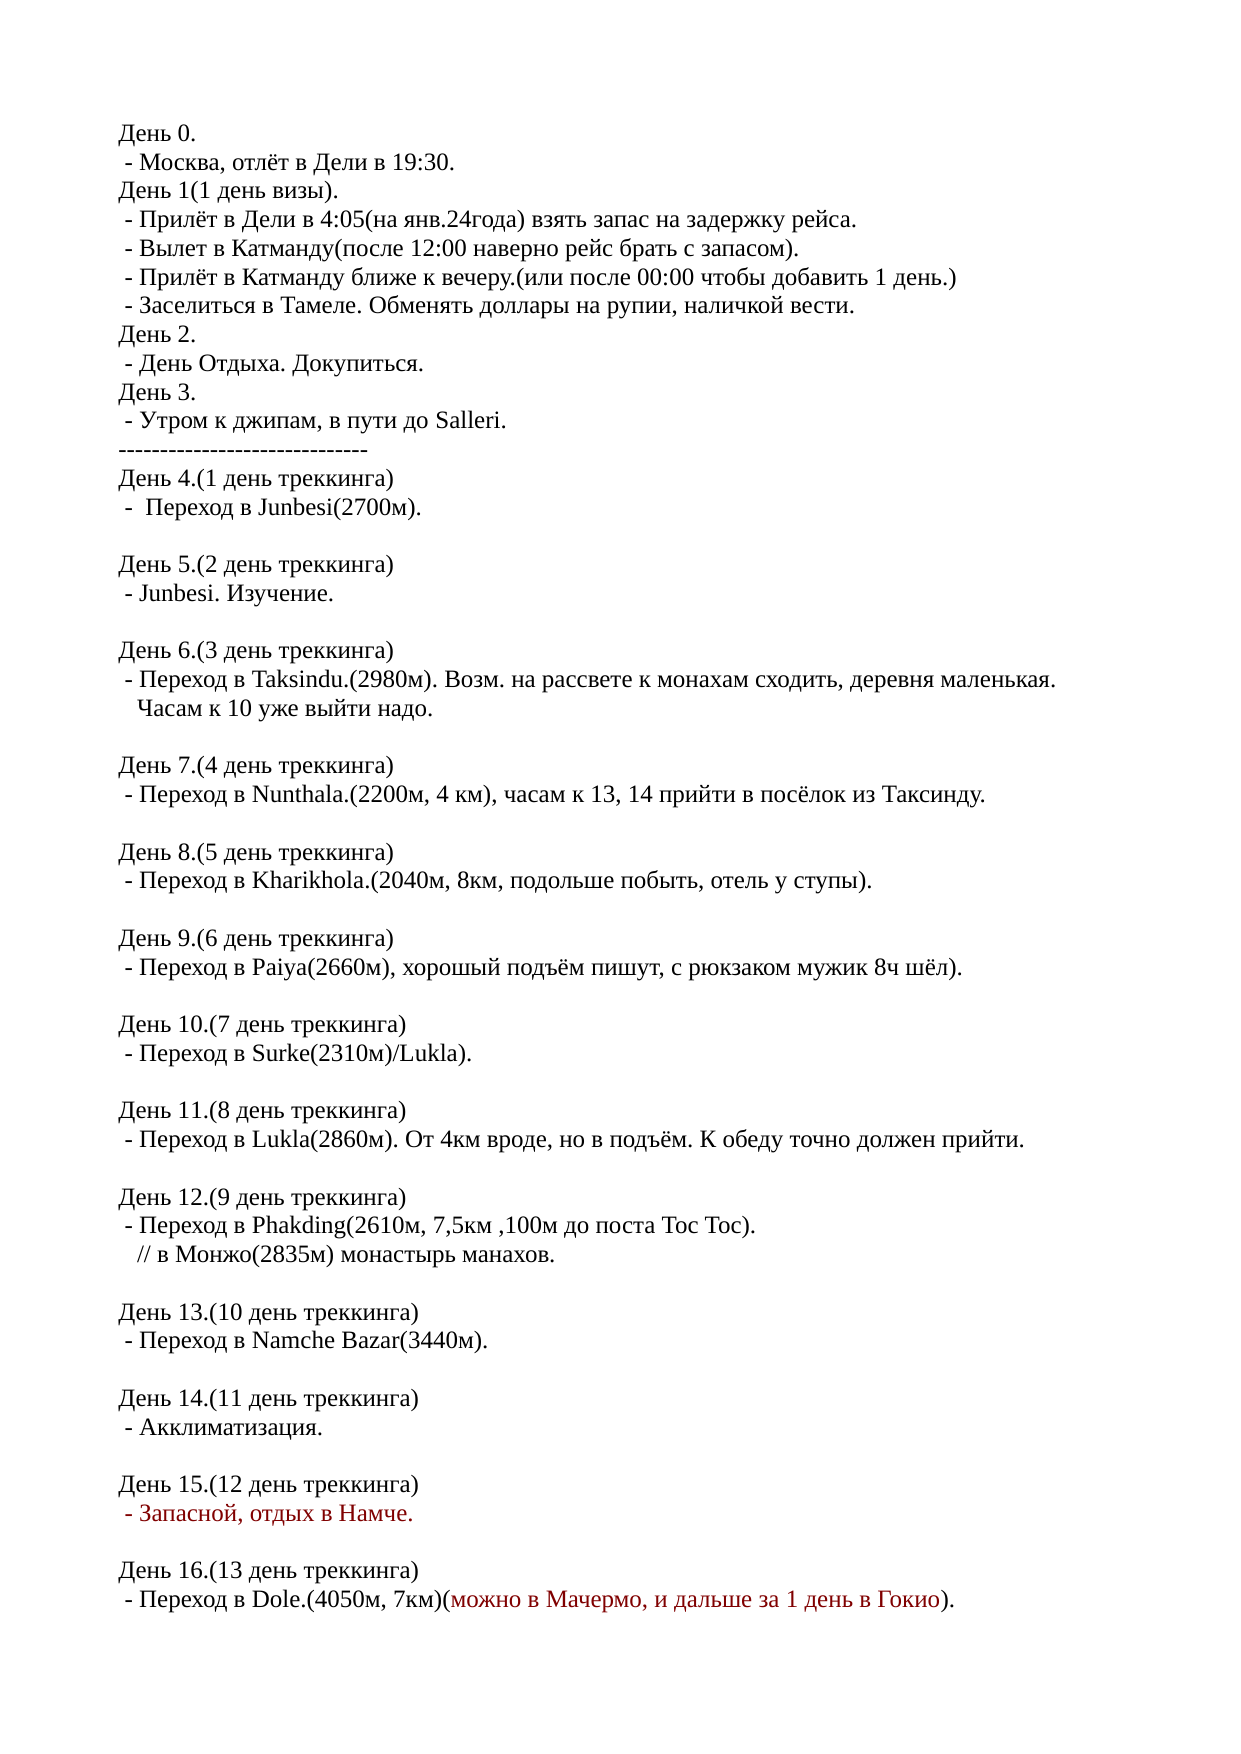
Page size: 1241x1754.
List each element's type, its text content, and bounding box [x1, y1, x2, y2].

text День 5.(2 день треккинга) [118, 549, 1122, 578]
text ​ [118, 1268, 1122, 1297]
text ​ - Junbesi. Изучение. [118, 578, 1122, 607]
text ​ - Переход в Paiya(2660м), хорошый подъём пишут, с рюкзаком мужик 8ч шёл). [118, 952, 1122, 981]
text День 9.(6 день треккинга) [118, 923, 1122, 952]
text День 8.(5 день треккинга) [118, 837, 1122, 866]
text ​ - Переход в Nunthala.(2200м, 4 км), часам к 13, 14 прийти в посёлок из Таксинду. [118, 779, 1122, 808]
text ------------------------------ [118, 434, 1122, 463]
text День 10.(7 день треккинга) [118, 1009, 1122, 1038]
text ​ - Запасной, отдых в Намче. [118, 1498, 1122, 1527]
text ​ - Утром к джипам, в пути до Salleri. [118, 406, 1122, 434]
text День 2. [118, 319, 1122, 348]
text День 13.(10 день треккинга) [118, 1297, 1122, 1326]
text ​ - Прилёт в Катманду ближе к вечеру.(или после 00:00 чтобы добавить 1 день.) [118, 262, 1122, 291]
text День 11.(8 день треккинга) [118, 1096, 1122, 1124]
text День 16.(13 день треккинга) [118, 1556, 1122, 1584]
text ​ - Вылет в Катманду(после 12:00 наверно рейс брать с запасом). [118, 233, 1122, 262]
text День 14.(11 день треккинга) [118, 1383, 1122, 1412]
text ​ - Переход в Junbesi(2700м). [118, 492, 1122, 521]
text ​ - Прилёт в Дели в 4:05(на янв.24года) взять запас на задержку рейса. [118, 204, 1122, 233]
text ​ - Переход в Kharikhola.(2040м, 8км, подольше побыть, отель у ступы). [118, 866, 1122, 894]
text ​ - Переход в Surke(2310м)/Lukla). [118, 1038, 1122, 1067]
text ​ - Переход в Taksindu.(2980м). Возм. на рассвете к монахам сходить, деревня маленькая. [118, 664, 1122, 693]
text ​ - Переход в Lukla(2860м). От 4км вроде, но в подъём. К обеду точно должен прийти. [118, 1124, 1122, 1153]
text День 0. [118, 118, 1122, 147]
text ​ - Переход в Namche Bazar(3440м). [118, 1326, 1122, 1354]
text ​​ ​ ​ // в Монжо(2835м) монастырь манахов. [118, 1239, 1122, 1268]
text День 12.(9 день треккинга) [118, 1182, 1122, 1211]
text День 6.(3 день треккинга) [118, 636, 1122, 664]
text День 1(1 день визы).​ [118, 176, 1122, 204]
text День 15.(12 день треккинга) [118, 1469, 1122, 1498]
text ​ - Москва, отлёт в Дели в 19:30. [118, 147, 1122, 176]
text День 3. [118, 377, 1122, 406]
text ​ - Акклиматизация. [118, 1412, 1122, 1441]
text ​​ - Переход в Dole.(4050м, 7км)(можно в Мачермо, и дальше за 1 день в Гокио). [118, 1584, 1122, 1613]
text ​ - Заселиться в Тамеле. Обменять доллары на рупии, наличкой вести. [118, 291, 1122, 319]
text ​ - День Отдыха. Докупиться. [118, 348, 1122, 377]
text ​ ​ ​ Часам к 10 уже выйти надо. [118, 693, 1122, 722]
text День 4.(1 день треккинга) [118, 463, 1122, 492]
text День 7.(4 день треккинга) [118, 751, 1122, 779]
text ​ - Переход в Phakding(2610м, 7,5км ,100м до поста Toc Toc). [118, 1211, 1122, 1239]
